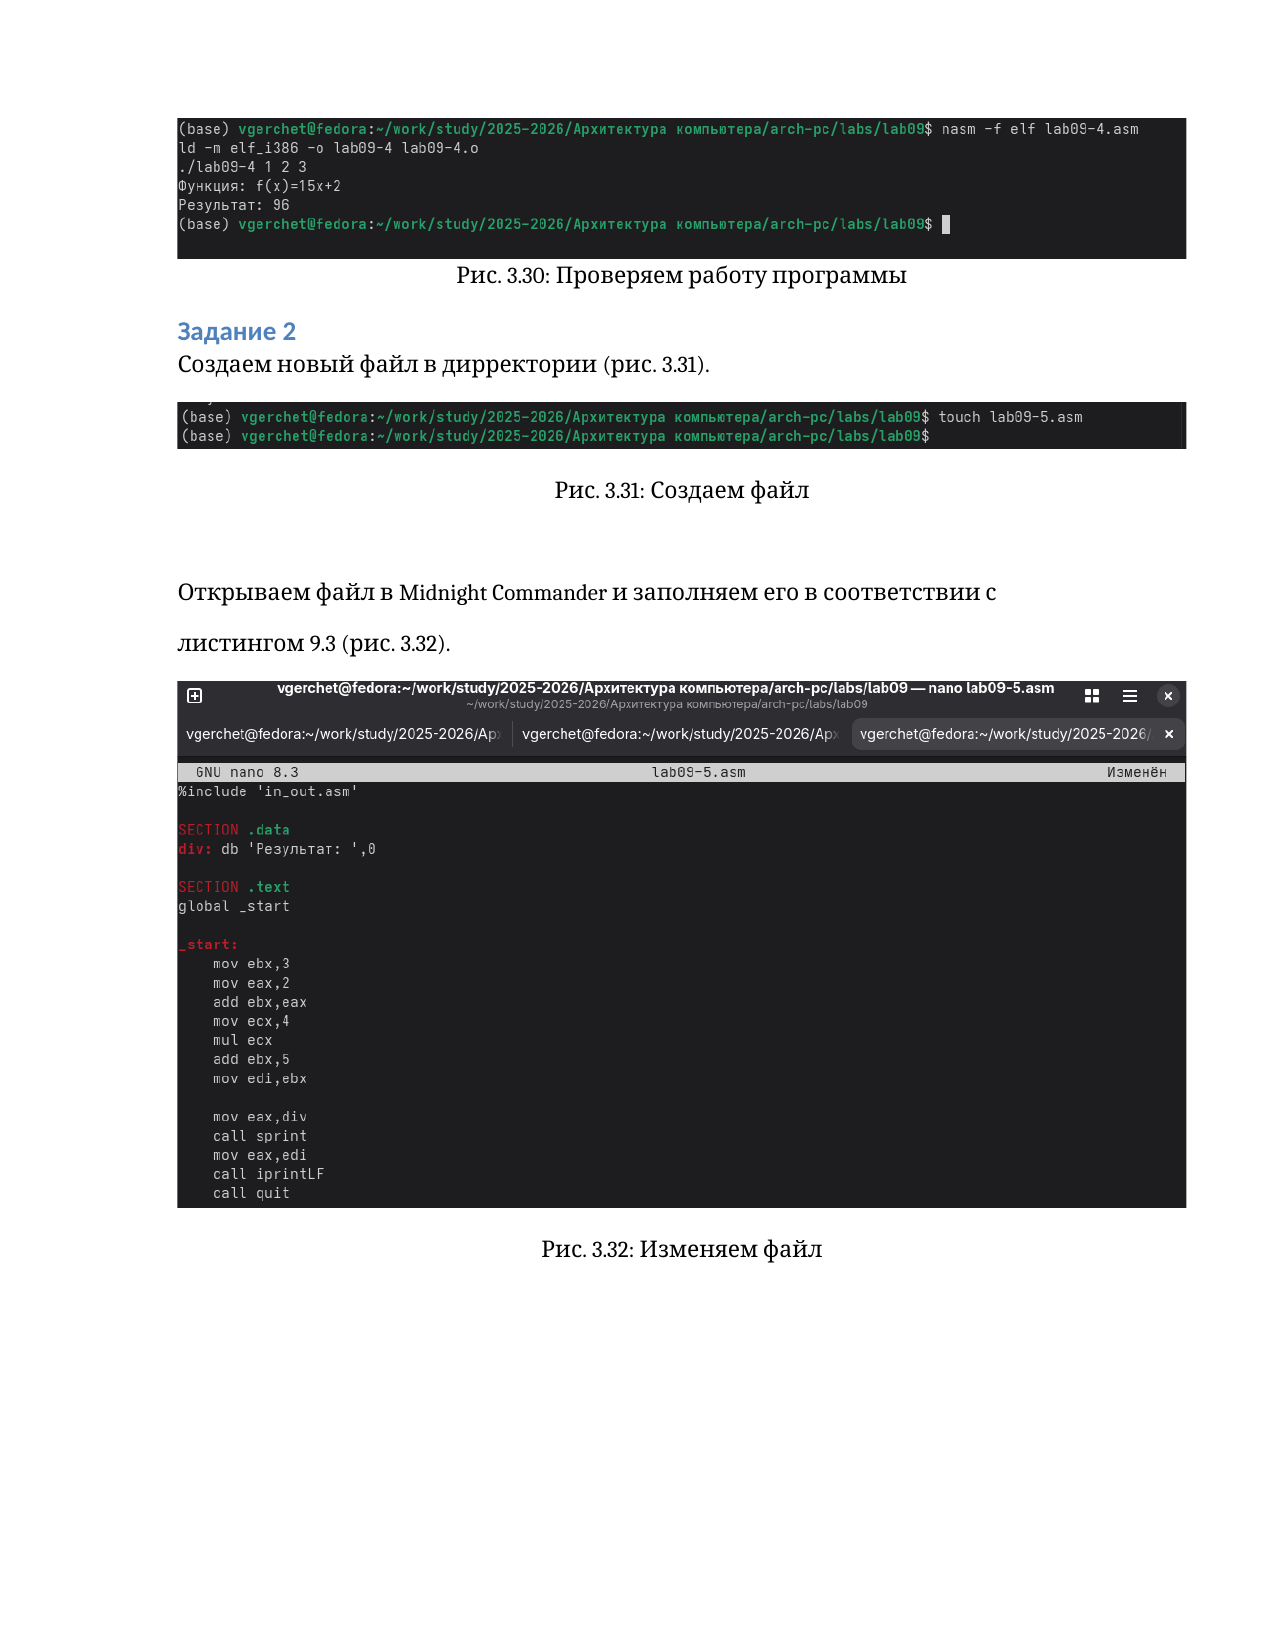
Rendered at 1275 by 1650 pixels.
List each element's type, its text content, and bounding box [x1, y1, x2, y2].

subtitle Задание 2 [177, 314, 1186, 347]
picture [177, 681, 1187, 1208]
text Рис. 3.32: Изменяем файл [177, 1208, 1186, 1263]
text Создаем новый файл в дирректории (рис. 3.31). [177, 352, 1186, 378]
text Рис. 3.30: Проверяем работу программы [177, 259, 1186, 289]
picture [177, 118, 1187, 259]
text листингом 9.3 (рис. 3.32). [177, 631, 1186, 657]
text Открываем файл в Midnight Commander и заполняем его в соответствии с [177, 580, 1186, 606]
text Рис. 3.31: Создаем файл [177, 449, 1186, 504]
picture [177, 402, 1187, 449]
